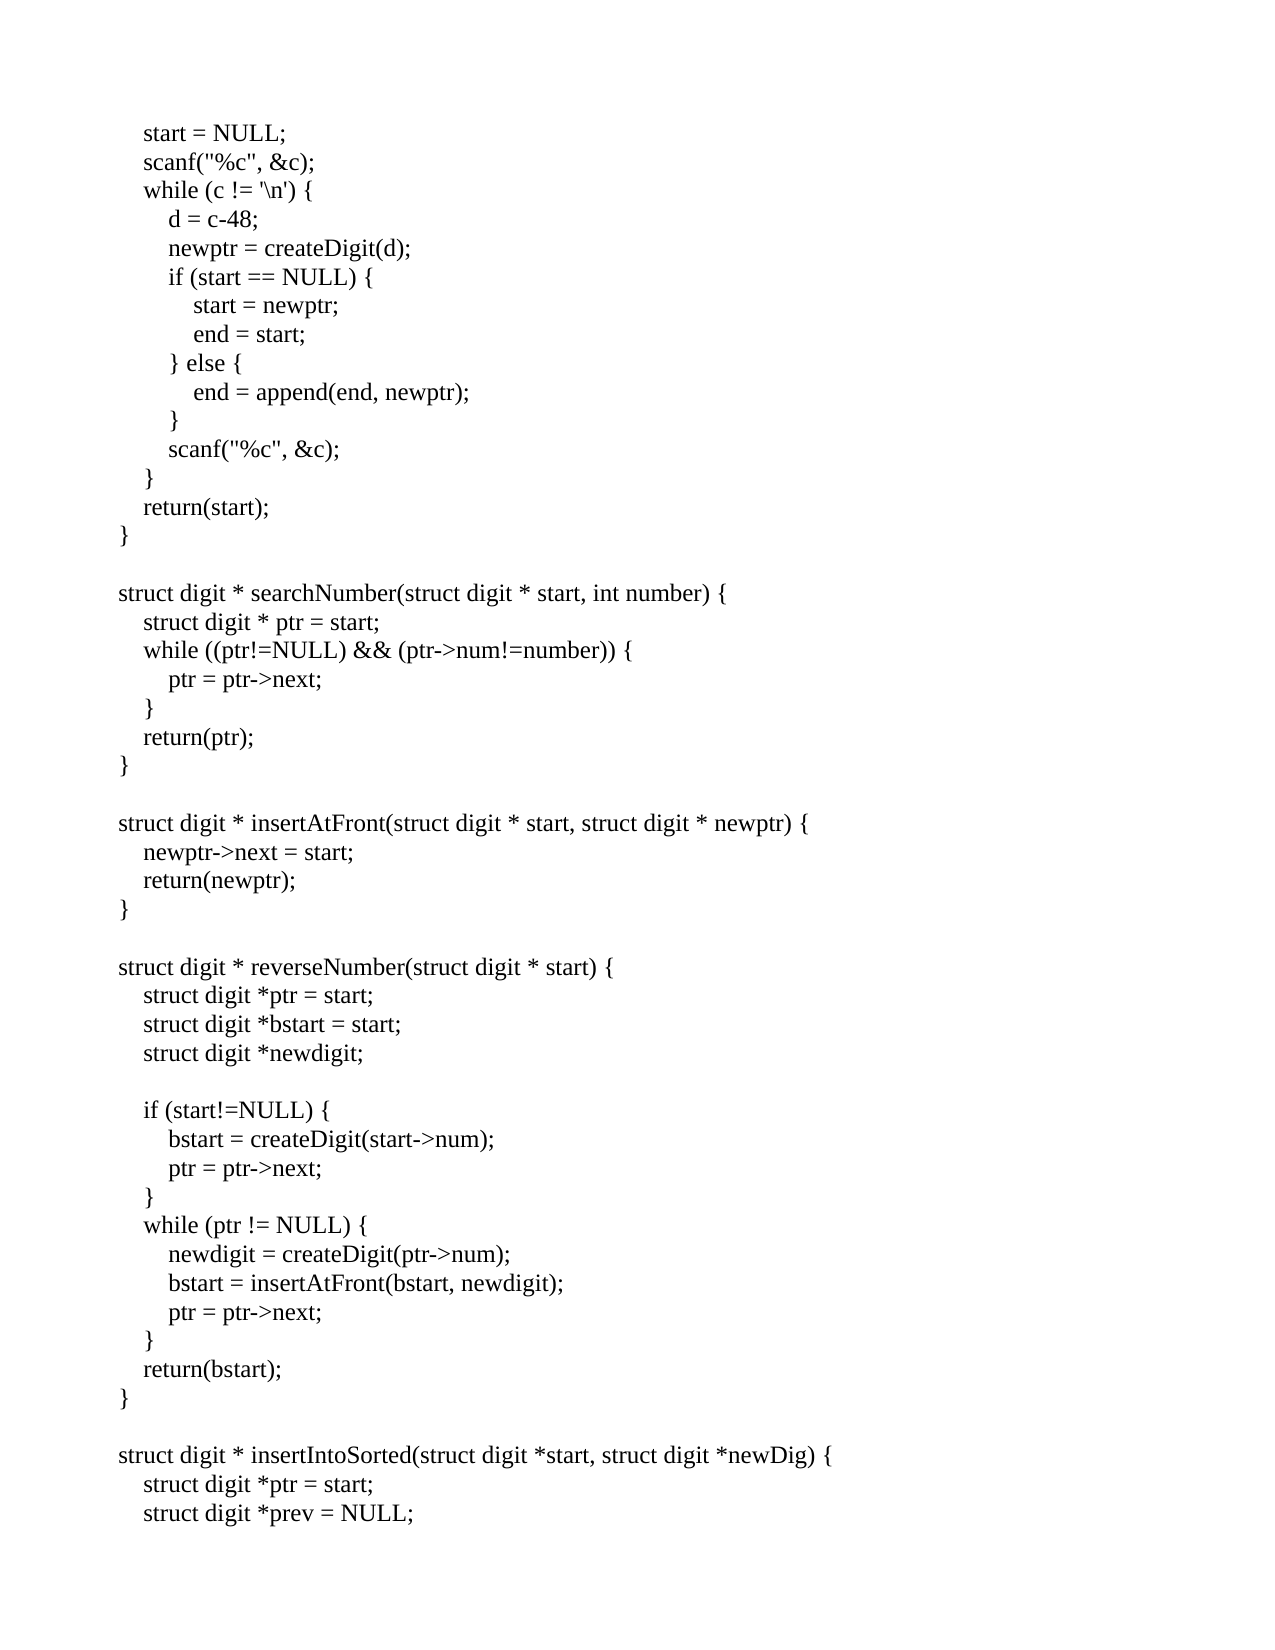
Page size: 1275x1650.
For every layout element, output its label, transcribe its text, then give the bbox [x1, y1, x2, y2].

text } [118, 1383, 1157, 1412]
text newptr->next = start; [118, 837, 1157, 866]
text newptr = createDigit(d); [118, 233, 1157, 262]
text } else { [118, 348, 1157, 377]
text while (ptr != NULL) { [118, 1211, 1157, 1239]
text struct digit * ptr = start; [118, 607, 1157, 636]
text struct digit *bstart = start; [118, 1009, 1157, 1038]
text if (start == NULL) { [118, 262, 1157, 291]
text } [118, 1182, 1157, 1211]
text struct digit * insertAtFront(struct digit * start, struct digit * newptr) { [118, 808, 1157, 837]
text while (c != '\n') { [118, 176, 1157, 204]
text struct digit *ptr = start; [118, 981, 1157, 1009]
text d = c-48; [118, 204, 1157, 233]
text bstart = createDigit(start->num); [118, 1124, 1157, 1153]
text struct digit *newdigit; [118, 1038, 1157, 1067]
text return(newptr); [118, 866, 1157, 894]
text } [118, 406, 1157, 434]
text struct digit * insertIntoSorted(struct digit *start, struct digit *newDig) { [118, 1441, 1157, 1469]
text start = NULL; [118, 118, 1157, 147]
text while ((ptr!=NULL) && (ptr->num!=number)) { [118, 636, 1157, 664]
text struct digit * reverseNumber(struct digit * start) { [118, 952, 1157, 981]
text newdigit = createDigit(ptr->num); [118, 1239, 1157, 1268]
text end = append(end, newptr); [118, 377, 1157, 406]
text } [118, 693, 1157, 722]
text } [118, 894, 1157, 923]
text struct digit *prev = NULL; [118, 1498, 1157, 1527]
text end = start; [118, 319, 1157, 348]
text struct digit * searchNumber(struct digit * start, int number) { [118, 578, 1157, 607]
text return(ptr); [118, 722, 1157, 751]
text bstart = insertAtFront(bstart, newdigit); [118, 1268, 1157, 1297]
text } [118, 1326, 1157, 1354]
text } [118, 521, 1157, 549]
text ptr = ptr->next; [118, 664, 1157, 693]
text start = newptr; [118, 291, 1157, 319]
text ptr = ptr->next; [118, 1297, 1157, 1326]
text return(bstart); [118, 1354, 1157, 1383]
text } [118, 463, 1157, 492]
text } [118, 751, 1157, 779]
text ptr = ptr->next; [118, 1153, 1157, 1182]
text return(start); [118, 492, 1157, 521]
text if (start!=NULL) { [118, 1096, 1157, 1124]
text scanf("%c", &c); [118, 147, 1157, 176]
text scanf("%c", &c); [118, 434, 1157, 463]
text struct digit *ptr = start; [118, 1469, 1157, 1498]
